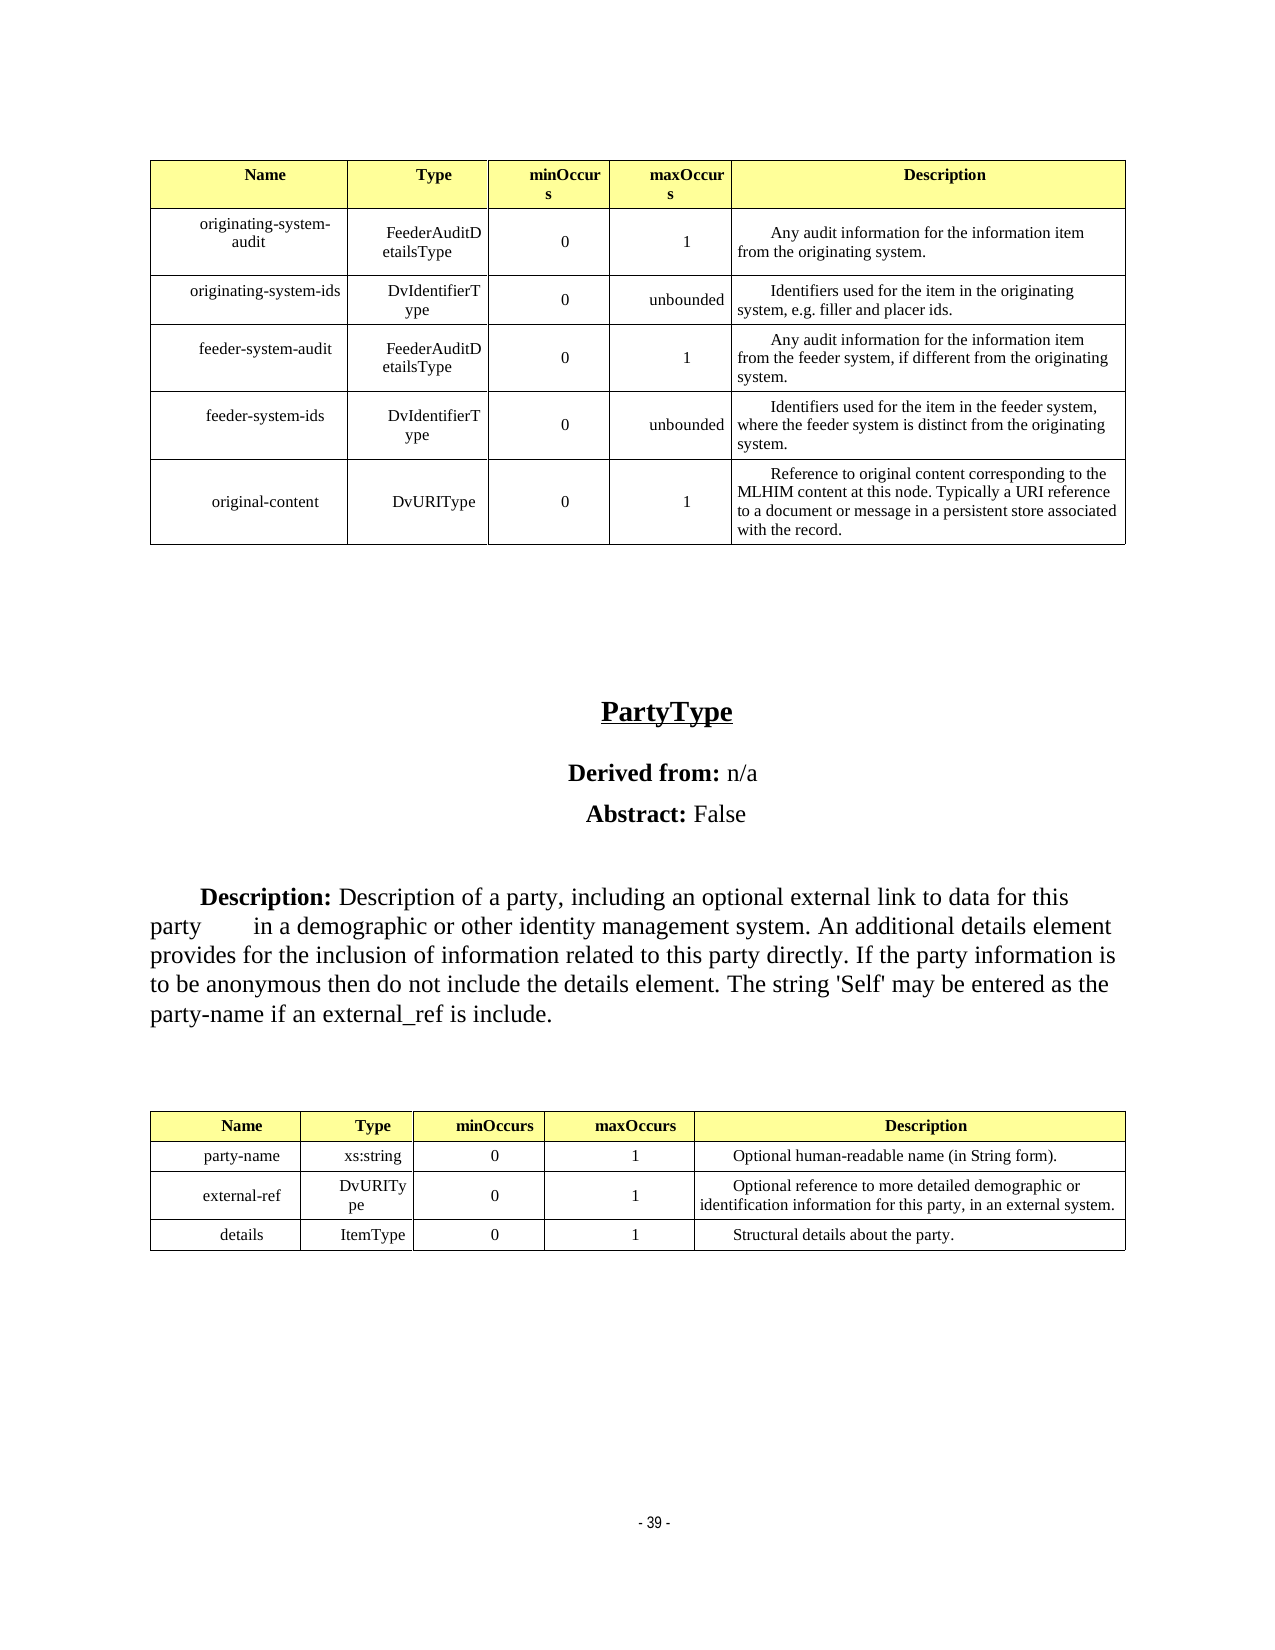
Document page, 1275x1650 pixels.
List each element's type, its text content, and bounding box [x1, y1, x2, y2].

table_cell feeder-system-audit [151, 325, 347, 391]
table_cell 1 [610, 460, 731, 544]
table_cell 1 [545, 1220, 694, 1250]
table_cell party-name [151, 1142, 300, 1171]
table_cell 0 [489, 209, 609, 275]
text Description: Description of a party, including an optional external link to data for this party in a demographic or other identity management system. An additional details element provides for the inclusion of information related to this party directly. If the party information is to be anonymous then do not include the details element. The string 'Self' may be entered as the party-name if an external_ref is include. [150, 882, 1125, 1057]
table_header minOccurs [414, 1112, 544, 1141]
table_header maxOccurs [610, 161, 731, 208]
table_cell 0 [489, 276, 609, 324]
table_header Type [301, 1112, 412, 1141]
table_cell feeder-system-ids [151, 392, 347, 459]
table_cell DvIdentifierType [348, 392, 487, 459]
table_cell DvURIType [301, 1172, 412, 1219]
table_header Name [151, 1112, 300, 1141]
table_cell Structural details about the party. [695, 1220, 1125, 1250]
table_cell Identifiers used for the item in the originating system, e.g. filler and placer ids. [732, 276, 1125, 324]
table_cell Any audit information for the information item from the originating system. [732, 209, 1125, 275]
table_cell Any audit information for the information item from the feeder system, if different from the originating system. [732, 325, 1125, 391]
table_cell original-content [151, 460, 347, 544]
table_cell FeederAuditDetailsType [348, 325, 487, 391]
table_cell FeederAuditDetailsType [348, 209, 487, 275]
table_cell 1 [545, 1172, 694, 1219]
table_cell unbounded [610, 392, 731, 459]
text PartyType [150, 694, 1125, 727]
table_header Description [695, 1112, 1125, 1141]
text Derived from: n/a [150, 757, 1125, 787]
table_cell 1 [610, 325, 731, 391]
table_cell 0 [414, 1142, 544, 1171]
table_cell 0 [414, 1172, 544, 1219]
table_cell Identifiers used for the item in the feeder system, where the feeder system is distinct from the originating system. [732, 392, 1125, 459]
table_cell ItemType [301, 1220, 412, 1250]
table_cell Optional human-readable name (in String form). [695, 1142, 1125, 1171]
table_header Description [732, 161, 1125, 208]
table_cell DvURIType [348, 460, 487, 544]
table_cell DvIdentifierType [348, 276, 487, 324]
table_header Name [151, 161, 347, 208]
table_cell xs:string [301, 1142, 412, 1171]
table_cell 1 [545, 1142, 694, 1171]
table_cell 0 [414, 1220, 544, 1250]
table_cell Optional reference to more detailed demographic or identification information for this party, in an external system. [695, 1172, 1125, 1219]
table_cell 0 [489, 392, 609, 459]
table_header maxOccurs [545, 1112, 694, 1141]
table_cell details [151, 1220, 300, 1250]
table_cell originating-system-audit [151, 209, 347, 275]
table_cell originating-system-ids [151, 276, 347, 324]
table_header minOccurs [489, 161, 609, 208]
table_cell Reference to original content corresponding to the MLHIM content at this node. Typically a URI reference to a document or message in a persistent store associated with the record. [732, 460, 1125, 544]
table_cell 0 [489, 460, 609, 544]
table_cell external-ref [151, 1172, 300, 1219]
table_header Type [348, 161, 487, 208]
table_cell unbounded [610, 276, 731, 324]
table_cell 0 [489, 325, 609, 391]
table_cell 1 [610, 209, 731, 275]
text Abstract: False [150, 799, 1125, 828]
